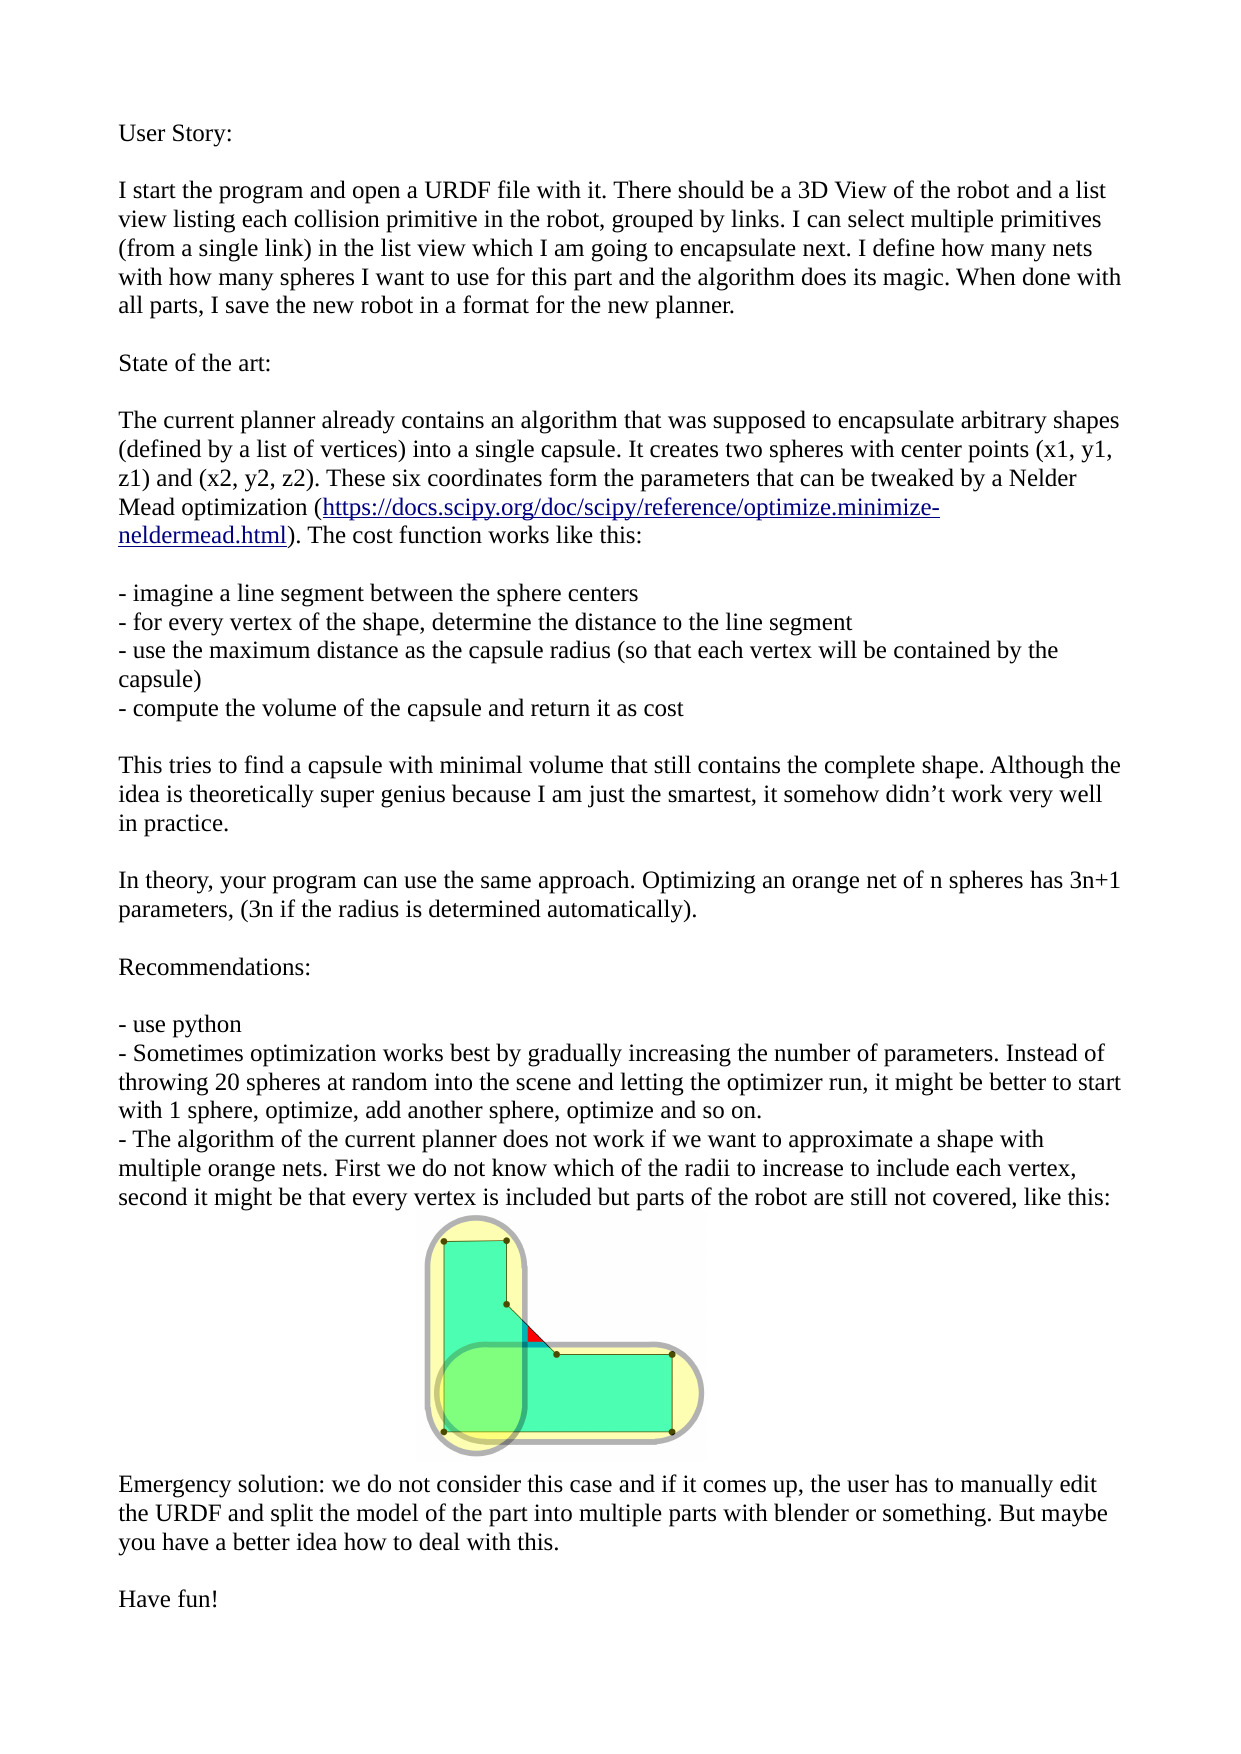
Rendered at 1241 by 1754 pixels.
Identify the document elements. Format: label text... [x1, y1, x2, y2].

text - use the maximum distance as the capsule radius (so that each vertex will be contained by the capsule) [118, 636, 1122, 693]
text - Sometimes optimization works best by gradually increasing the number of parameters. Instead of throwing 20 spheres at random into the scene and letting the optimizer run, it might be better to start with 1 sphere, optimize, add another sphere, optimize and so on. [118, 1038, 1122, 1124]
text - use python [118, 1009, 1122, 1038]
text Emergency solution: we do not consider this case and if it comes up, the user has to manually edit the URDF and split the model of the part into multiple parts with blender or something. But maybe you have a better idea how to deal with this. [118, 1469, 1122, 1556]
text User Story: [118, 118, 1122, 147]
text - imagine a line segment between the sphere centers [118, 578, 1122, 607]
picture [416, 1211, 708, 1461]
text - The algorithm of the current planner does not work if we want to approximate a shape with multiple orange nets. First we do not know which of the radii to increase to include each vertex, second it might be that every vertex is included but parts of the robot are still not covered, like this: [118, 1124, 1122, 1268]
text In theory, your program can use the same approach. Optimizing an orange net of n spheres has 3n+1 parameters, (3n if the radius is determined automatically). [118, 866, 1122, 923]
text Recommendations: [118, 952, 1122, 981]
text I start the program and open a URDF file with it. There should be a 3D View of the robot and a list view listing each collision primitive in the robot, grouped by links. I can select multiple primitives (from a single link) in the list view which I am going to encapsulate next. I define how many nets with how many spheres I want to use for this part and the algorithm does its magic. When done with all parts, I save the new robot in a format for the new planner. [118, 176, 1122, 319]
text - compute the volume of the capsule and return it as cost [118, 693, 1122, 722]
text - for every vertex of the shape, determine the distance to the line segment [118, 607, 1122, 636]
text The current planner already contains an algorithm that was supposed to encapsulate arbitrary shapes (defined by a list of vertices) into a single capsule. It creates two spheres with center points (x1, y1, z1) and (x2, y2, z2). These six coordinates form the parameters that can be tweaked by a Nelder Mead optimization (https://docs.scipy.org/doc/scipy/reference/optimize.minimize-neldermead.html). The cost function works like this: [118, 406, 1122, 549]
text This tries to find a capsule with minimal volume that still contains the complete shape. Although the idea is theoretically super genius because I am just the smartest, it somehow didn’t work very well in practice. [118, 751, 1122, 837]
text State of the art: [118, 348, 1122, 377]
text Have fun! [118, 1584, 1122, 1613]
